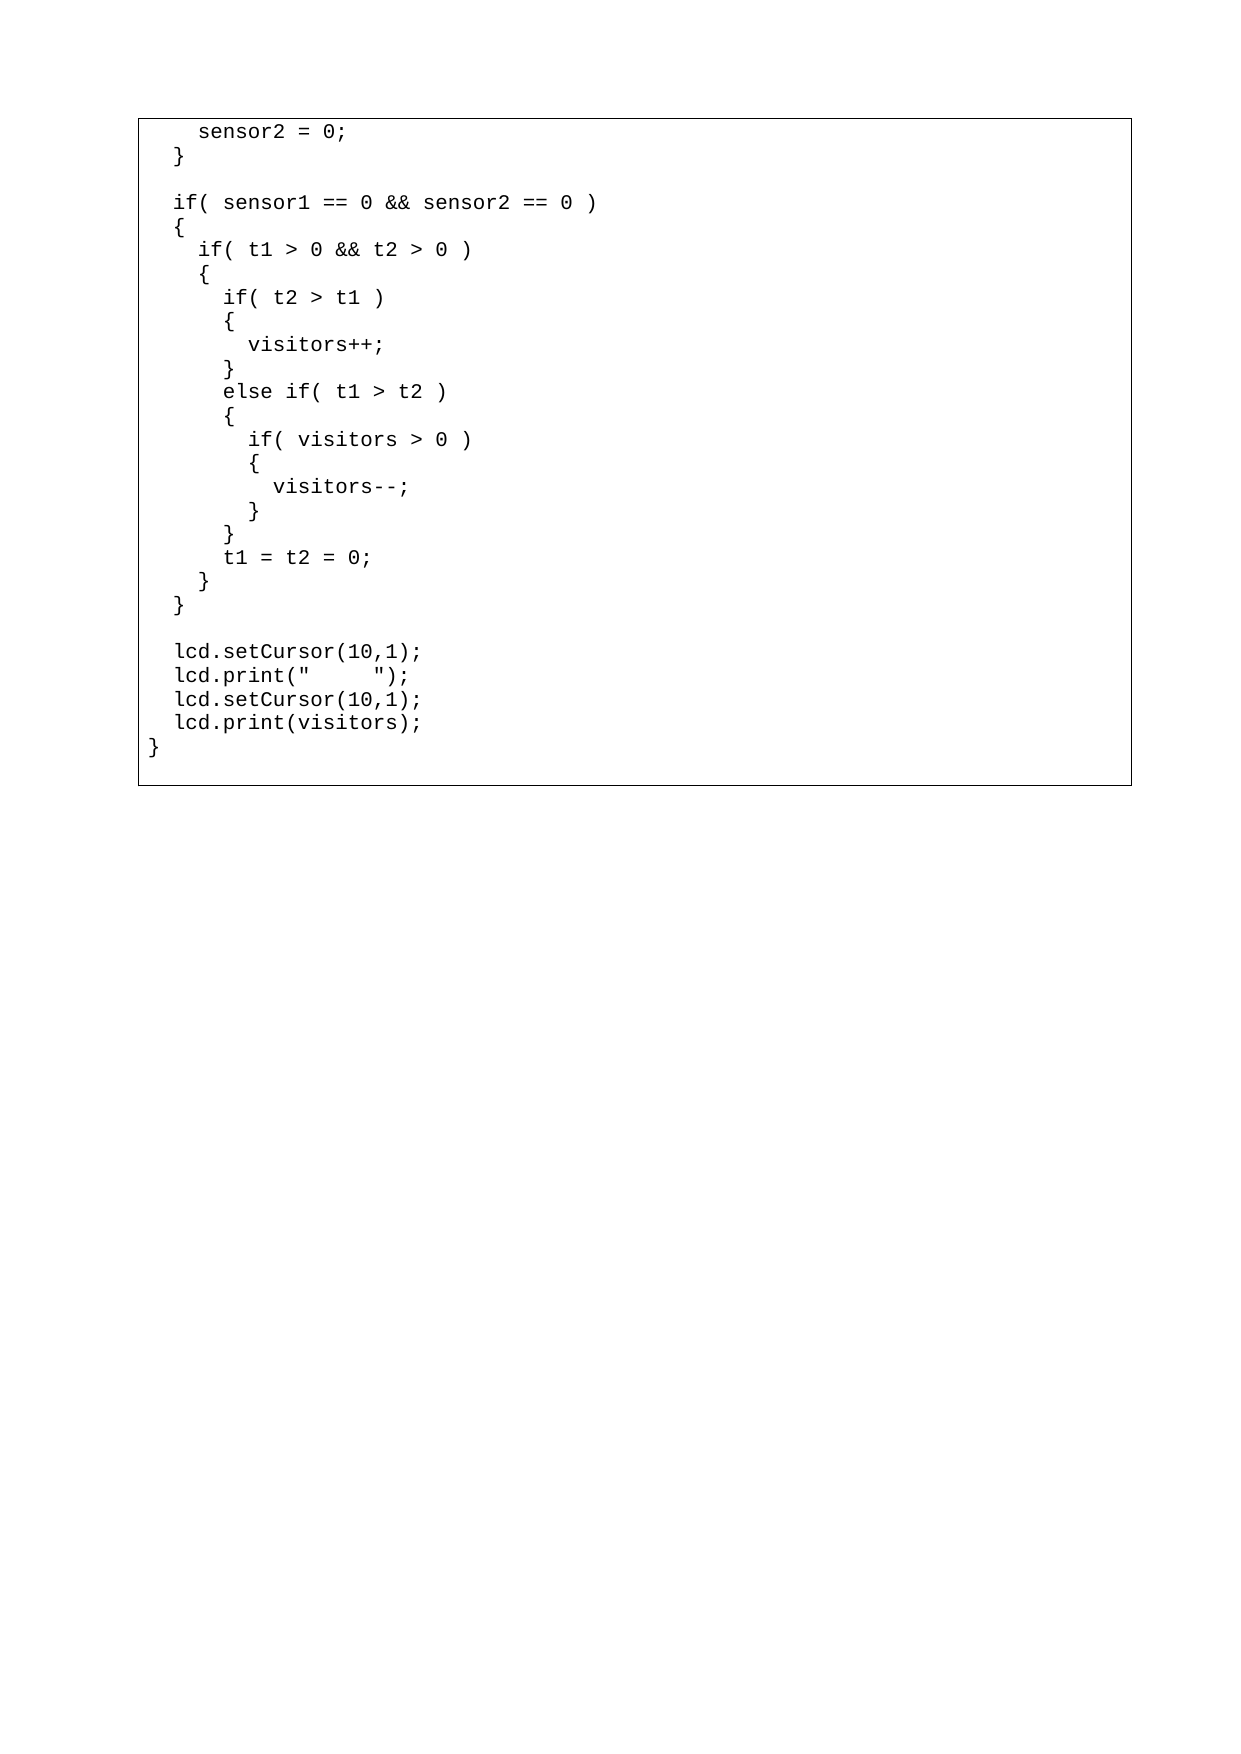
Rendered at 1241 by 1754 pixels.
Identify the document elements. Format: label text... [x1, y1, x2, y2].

text { [148, 452, 1122, 476]
text } [148, 736, 1122, 760]
text t1 = t2 = 0; [148, 547, 1122, 571]
text } [148, 523, 1122, 547]
text lcd.setCursor(10,1); [148, 689, 1122, 712]
text visitors++; [148, 334, 1122, 358]
text } [148, 594, 1122, 618]
text } [148, 358, 1122, 381]
text if( t1 > 0 && t2 > 0 ) [148, 239, 1122, 263]
text sensor2 = 0; [139, 119, 1131, 145]
text { [148, 405, 1122, 429]
text if( t2 > t1 ) [148, 287, 1122, 310]
text } [148, 571, 1122, 594]
text { [148, 216, 1122, 239]
text { [148, 310, 1122, 334]
text } [148, 145, 1122, 168]
text { [148, 263, 1122, 287]
text lcd.print(visitors); [148, 712, 1122, 736]
text if( sensor1 == 0 && sensor2 == 0 ) [148, 192, 1122, 216]
text } [148, 499, 1122, 523]
text lcd.print(" "); [148, 665, 1122, 689]
text else if( t1 > t2 ) [148, 381, 1122, 405]
text lcd.setCursor(10,1); [148, 641, 1122, 665]
text visitors--; [148, 476, 1122, 499]
text if( visitors > 0 ) [148, 429, 1122, 452]
